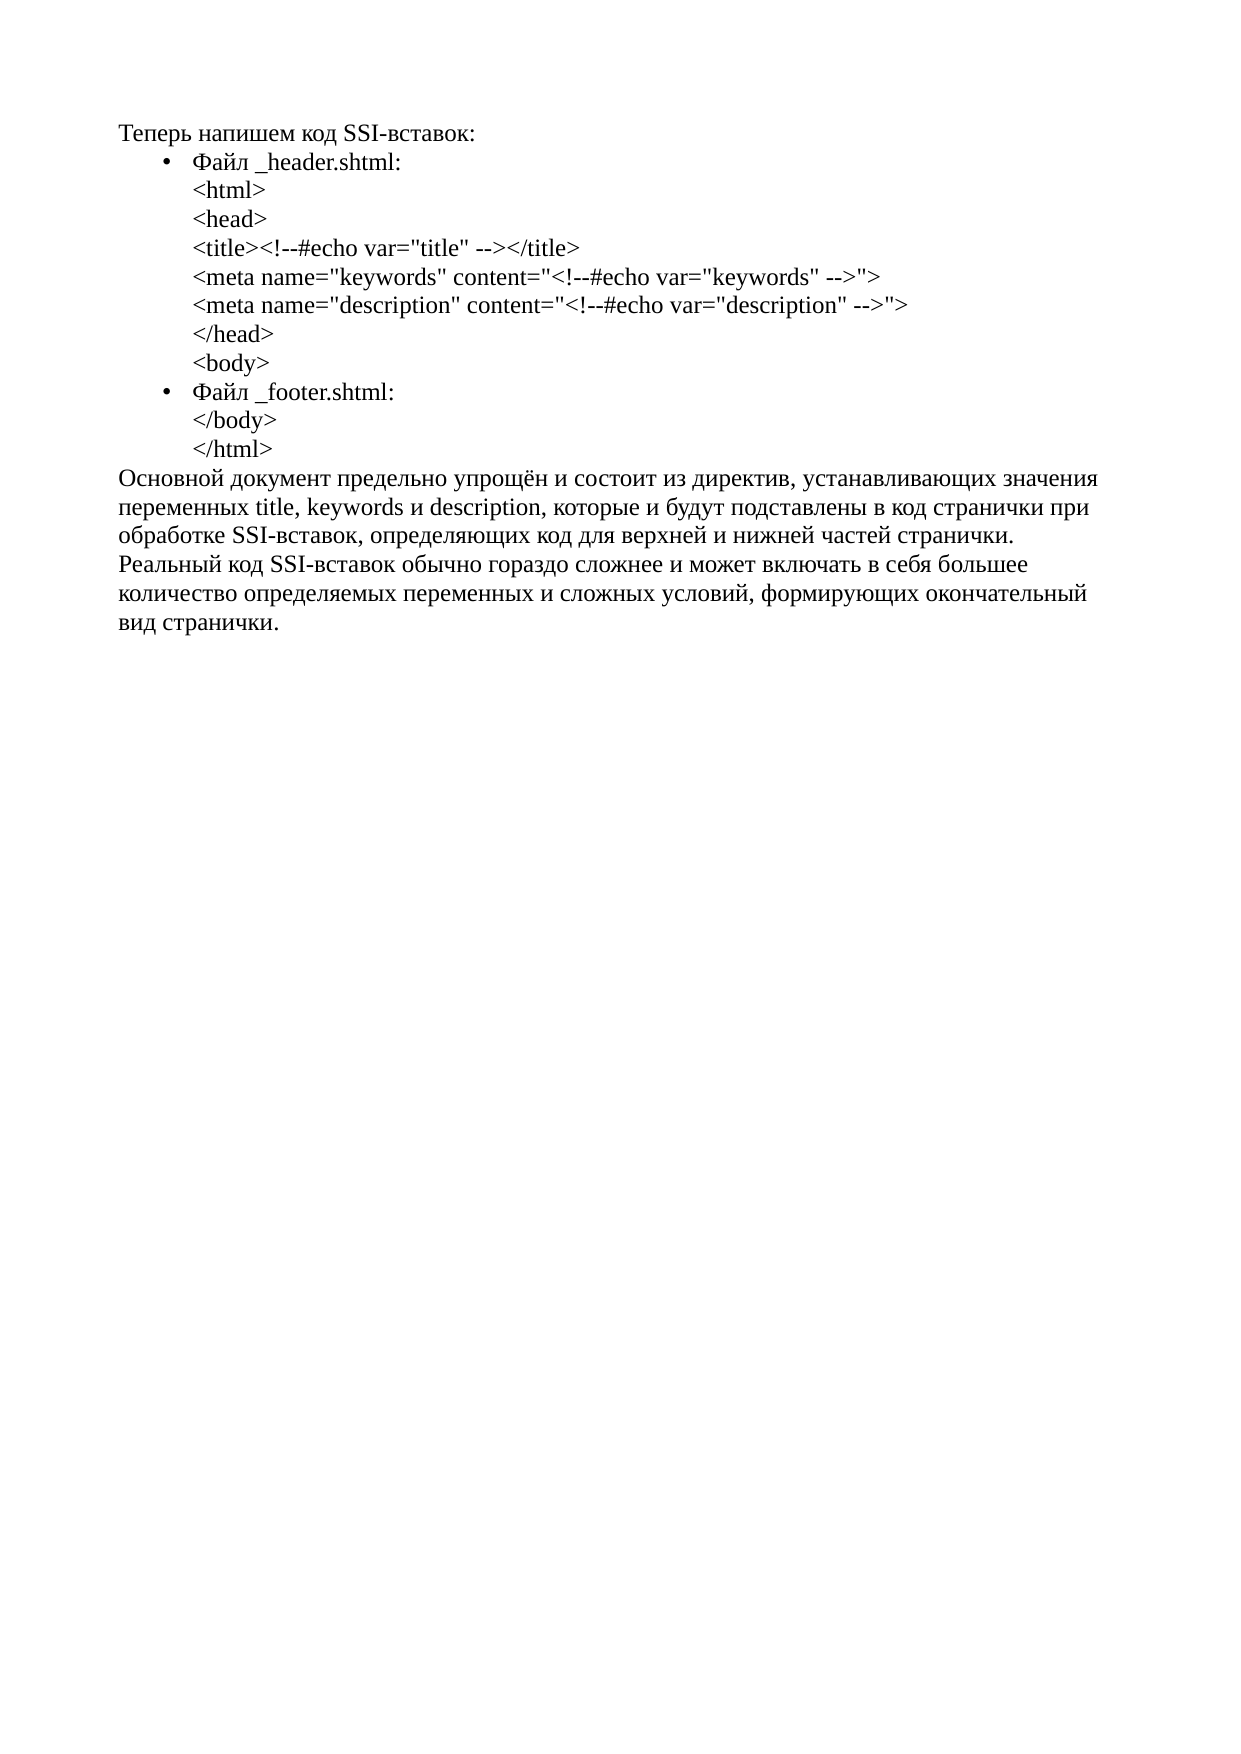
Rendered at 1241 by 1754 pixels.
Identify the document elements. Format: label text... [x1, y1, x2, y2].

list <html> <head> <title><!--#echo var="title" --></title> <meta name="keywords" content="<!--#echo var="keywords" -->"> <meta name="description" content="<!--#echo var="description" -->"> </head> <body> [162, 176, 1122, 377]
text Основной документ предельно упрощён и состоит из директив, устанавливающих значения переменных title, keywords и description, которые и будут подставлены в код странички при обработке SSI-вставок, определяющих код для верхней и нижней частей странички. Реальный код SSI-вставок обычно гораздо сложнее и может включать в себя большее количество определяемых переменных и сложных условий, формирующих окончательный вид странички. [118, 463, 1122, 636]
list Файл _header.shtml: [162, 147, 1122, 176]
list </body> </html> [162, 406, 1122, 463]
list Файл _footer.shtml: [162, 377, 1122, 406]
text Теперь напишем код SSI-вставок: [118, 118, 1122, 147]
